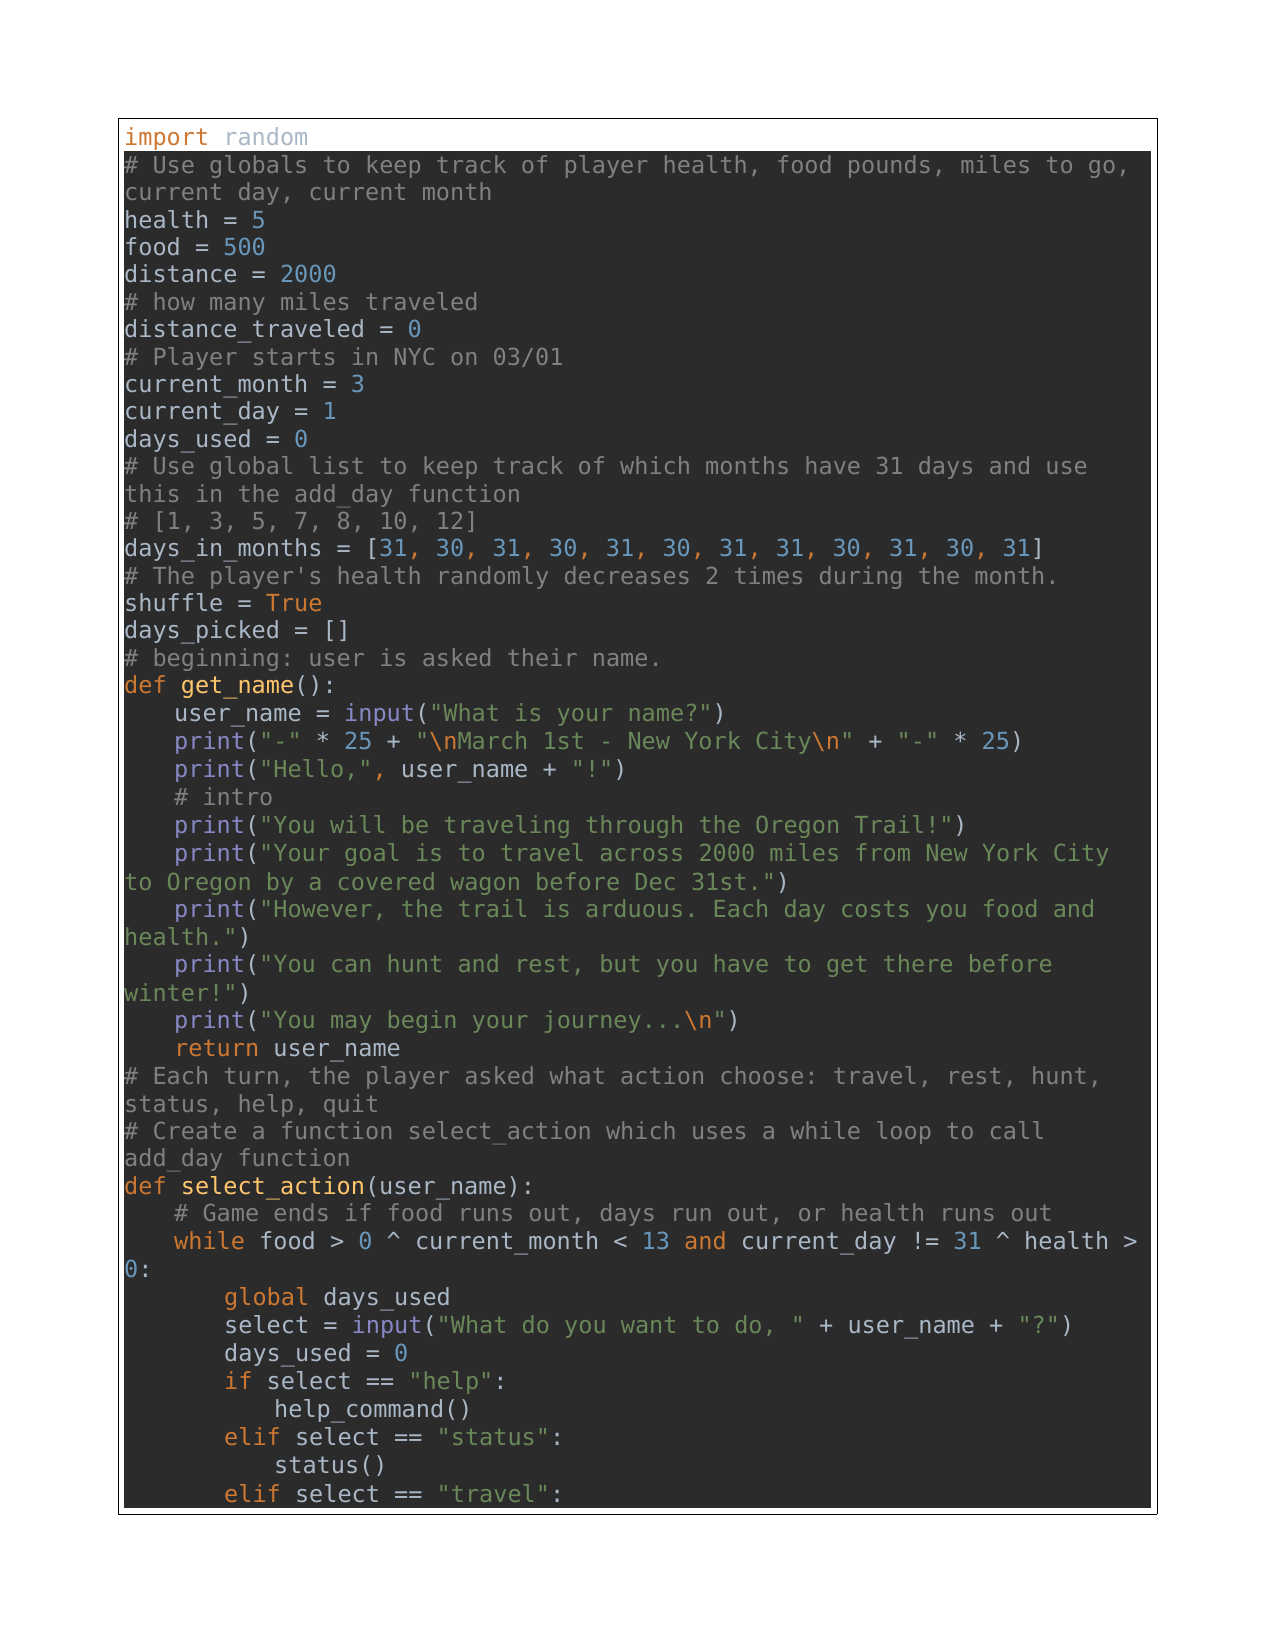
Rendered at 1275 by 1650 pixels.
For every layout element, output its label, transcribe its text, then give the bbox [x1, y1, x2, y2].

table_header import random # Use globals to keep track of player health, food pounds, miles to go, current day, current month health = 5 food = 500 distance = 2000 # how many miles traveled distance_traveled = 0 # Player starts in NYC on 03/01 current_month = 3 current_day = 1 days_used = 0 # Use global list to keep track of which months have 31 days and use this in the add_day function # [1, 3, 5, 7, 8, 10, 12] days_in_months = [31, 30, 31, 30, 31, 30, 31, 31, 30, 31, 30, 31] # The player's health randomly decreases 2 times during the month. shuffle = True days_picked = [] # beginning: user is asked their name. def get_name(): user_name = input("What is your name?") print("-" * 25 + "\nMarch 1st - New York City\n" + "-" * 25) print("Hello,", user_name + "!") # intro print("You will be traveling through the Oregon Trail!") print("Your goal is to travel across 2000 miles from New York City to Oregon by a covered wagon before Dec 31st.") print("However, the trail is arduous. Each day costs you food and health.") print("You can hunt and rest, but you have to get there before winter!") print("You may begin your journey...\n") return user_name # Each turn, the player asked what action choose: travel, rest, hunt, status, help, quit # Create a function select_action which uses a while loop to call add_day function def select_action(user_name): # Game ends if food runs out, days run out, or health runs out while food > 0 ^ current_month < 13 and current_day != 31 ^ health > 0: global days_used select = input("What do you want to do, " + user_name + "?") days_used = 0 if select == "help": help_command() elif select == "status": status() elif select == "travel": [119, 119, 1157, 1514]
